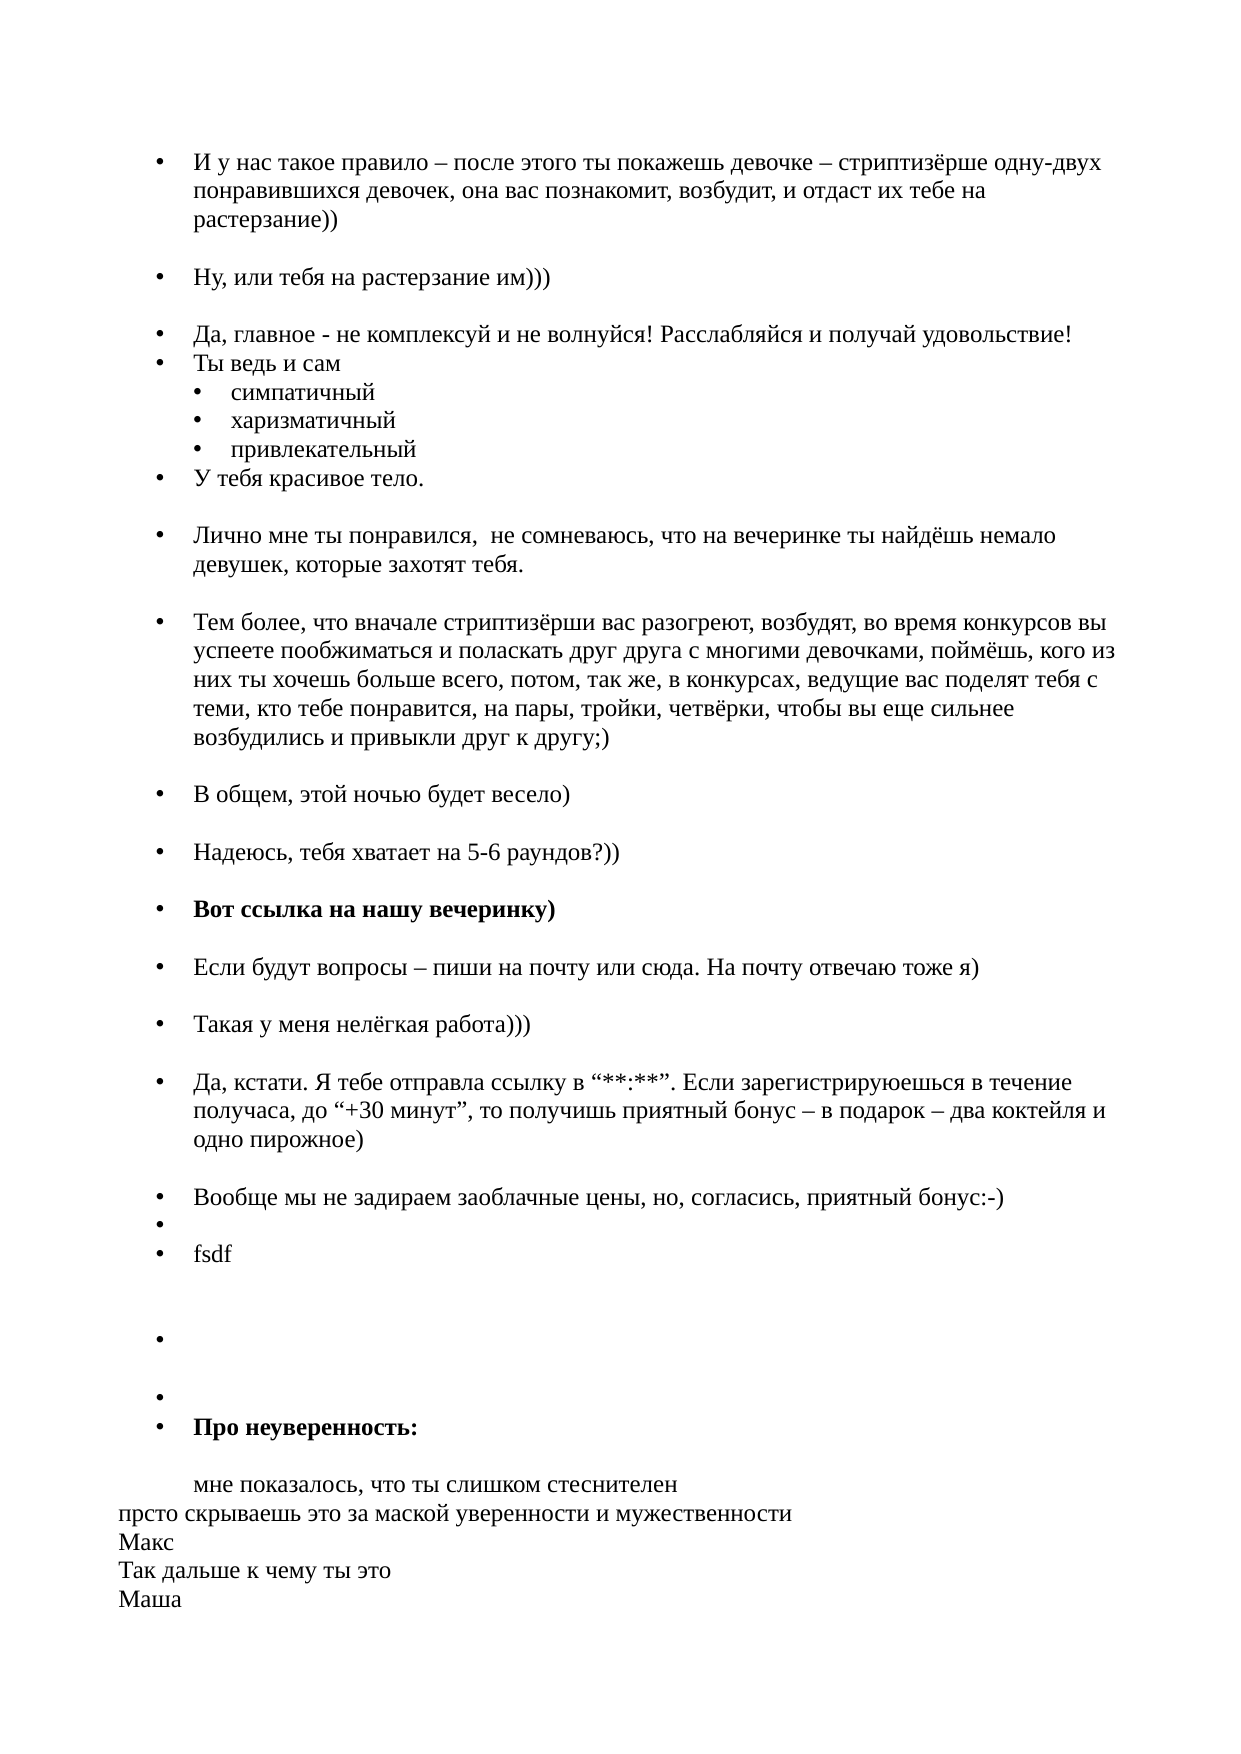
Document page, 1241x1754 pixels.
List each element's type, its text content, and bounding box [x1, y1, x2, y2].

list Да, главное - не комплексуй и не волнуйся! Расслабляйся и получай удовольствие! [156, 319, 1122, 348]
list Ну, или тебя на растерзание им))) [156, 262, 1122, 291]
text прсто скрываешь это за маской уверенности и мужественности [118, 1498, 1122, 1527]
list Лично мне ты понравился, не сомневаюсь, что на вечеринке ты найдёшь немало девушек, которые захотят тебя. [156, 521, 1122, 578]
list симпатичный [193, 377, 1122, 406]
list fsdf [156, 1239, 1122, 1326]
list Ты ведь и сам [156, 348, 1122, 377]
list Надеюсь, тебя хватает на 5-6 раундов?)) [156, 837, 1122, 866]
text Макс [118, 1527, 1122, 1556]
list харизматичный [193, 406, 1122, 434]
list У тебя красивое тело. [156, 463, 1122, 492]
list Если будут вопросы – пиши на почту или сюда. На почту отвечаю тоже я) [156, 952, 1122, 981]
text Так дальше к чему ты это [118, 1556, 1122, 1584]
list Вот ссылка на нашу вечеринку) [156, 894, 1122, 923]
list Вообще мы не задираем заоблачные цены, но, согласись, приятный бонус:-) [156, 1182, 1122, 1211]
text Маша [118, 1584, 1122, 1613]
list привлекательный [193, 434, 1122, 463]
list Про неуверенность: мне показалось, что ты слишком стеснителен [156, 1412, 1122, 1498]
list В общем, этой ночью будет весело) [156, 779, 1122, 808]
list Тем более, что вначале стриптизёрши вас разогреют, возбудят, во время конкурсов вы успеете пообжиматься и поласкать друг друга с многими девочками, поймёшь, кого из них ты хочешь больше всего, потом, так же, в конкурсах, ведущие вас поделят тебя с теми, кто тебе понравится, на пары, тройки, четвёрки, чтобы вы еще сильнее возбудились и привыкли друг к другу;) [156, 607, 1122, 751]
list И у нас такое правило – после этого ты покажешь девочке – стриптизёрше одну-двух понравившихся девочек, она вас познакомит, возбудит, и отдаст их тебе на растерзание)) [156, 147, 1122, 233]
list Такая у меня нелёгкая работа))) [156, 1009, 1122, 1038]
list Да, кстати. Я тебе отправла ссылку в “**:**”. Если зарегистрируюешься в течение получаса, до “+30 минут”, то получишь приятный бонус – в подарок – два коктейля и одно пирожное) [156, 1067, 1122, 1153]
